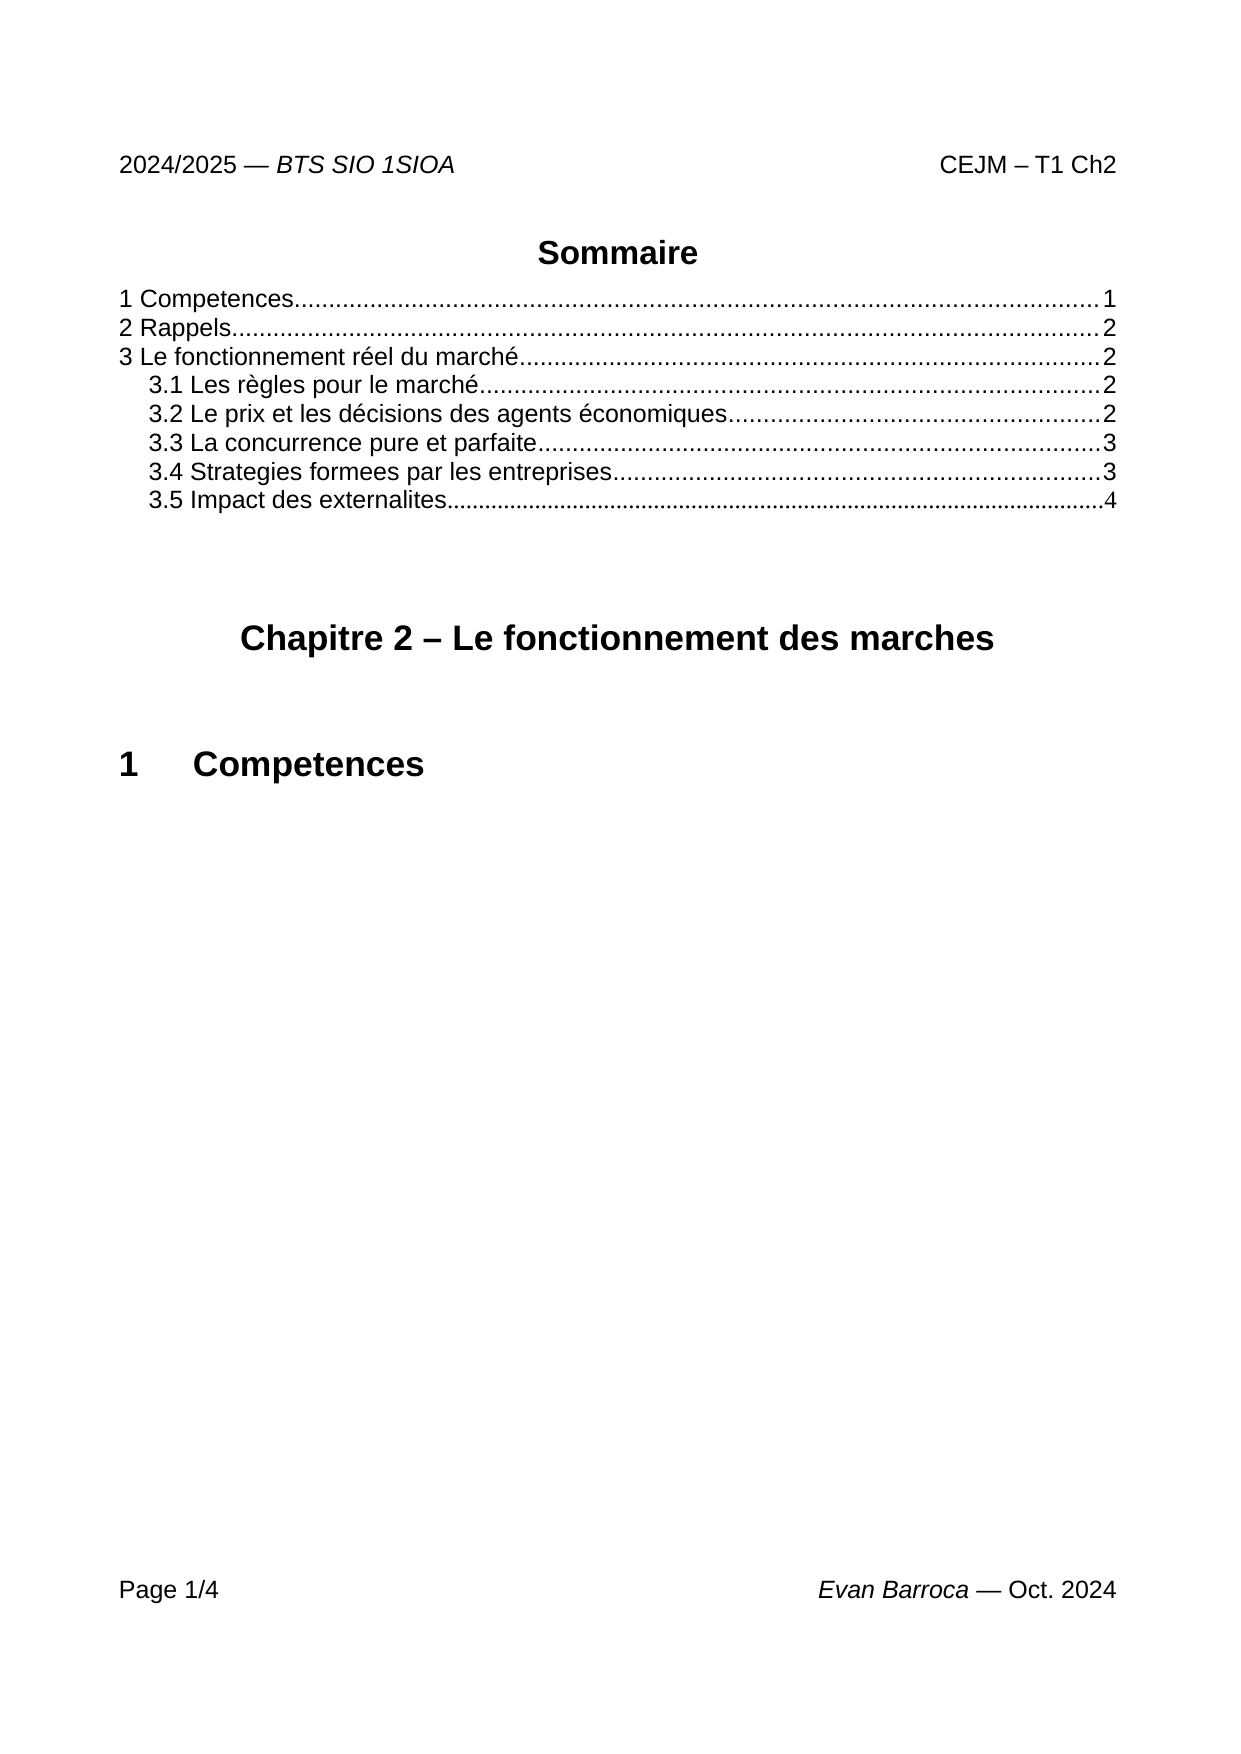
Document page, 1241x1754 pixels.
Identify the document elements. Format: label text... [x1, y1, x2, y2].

text 3.3 La concurrence pure et parfaite 3 [148, 428, 1117, 457]
subtitle Chapitre 2 – Le fonctionnement des marches [119, 617, 1117, 658]
text 2 Rappels 2 [119, 313, 1117, 342]
text 3.5 Impact des externalites 4 [148, 485, 1117, 514]
subtitle Competences [119, 743, 1117, 784]
subtitle Sommaire [119, 233, 1117, 272]
text 3.4 Strategies formees par les entreprises 3 [148, 457, 1117, 485]
text 3.2 Le prix et les décisions des agents économiques 2 [148, 399, 1117, 428]
text 1 Competences 1 [119, 284, 1117, 313]
text 3.1 Les règles pour le marché 2 [148, 370, 1117, 399]
text 3 Le fonctionnement réel du marché 2 [119, 342, 1117, 370]
